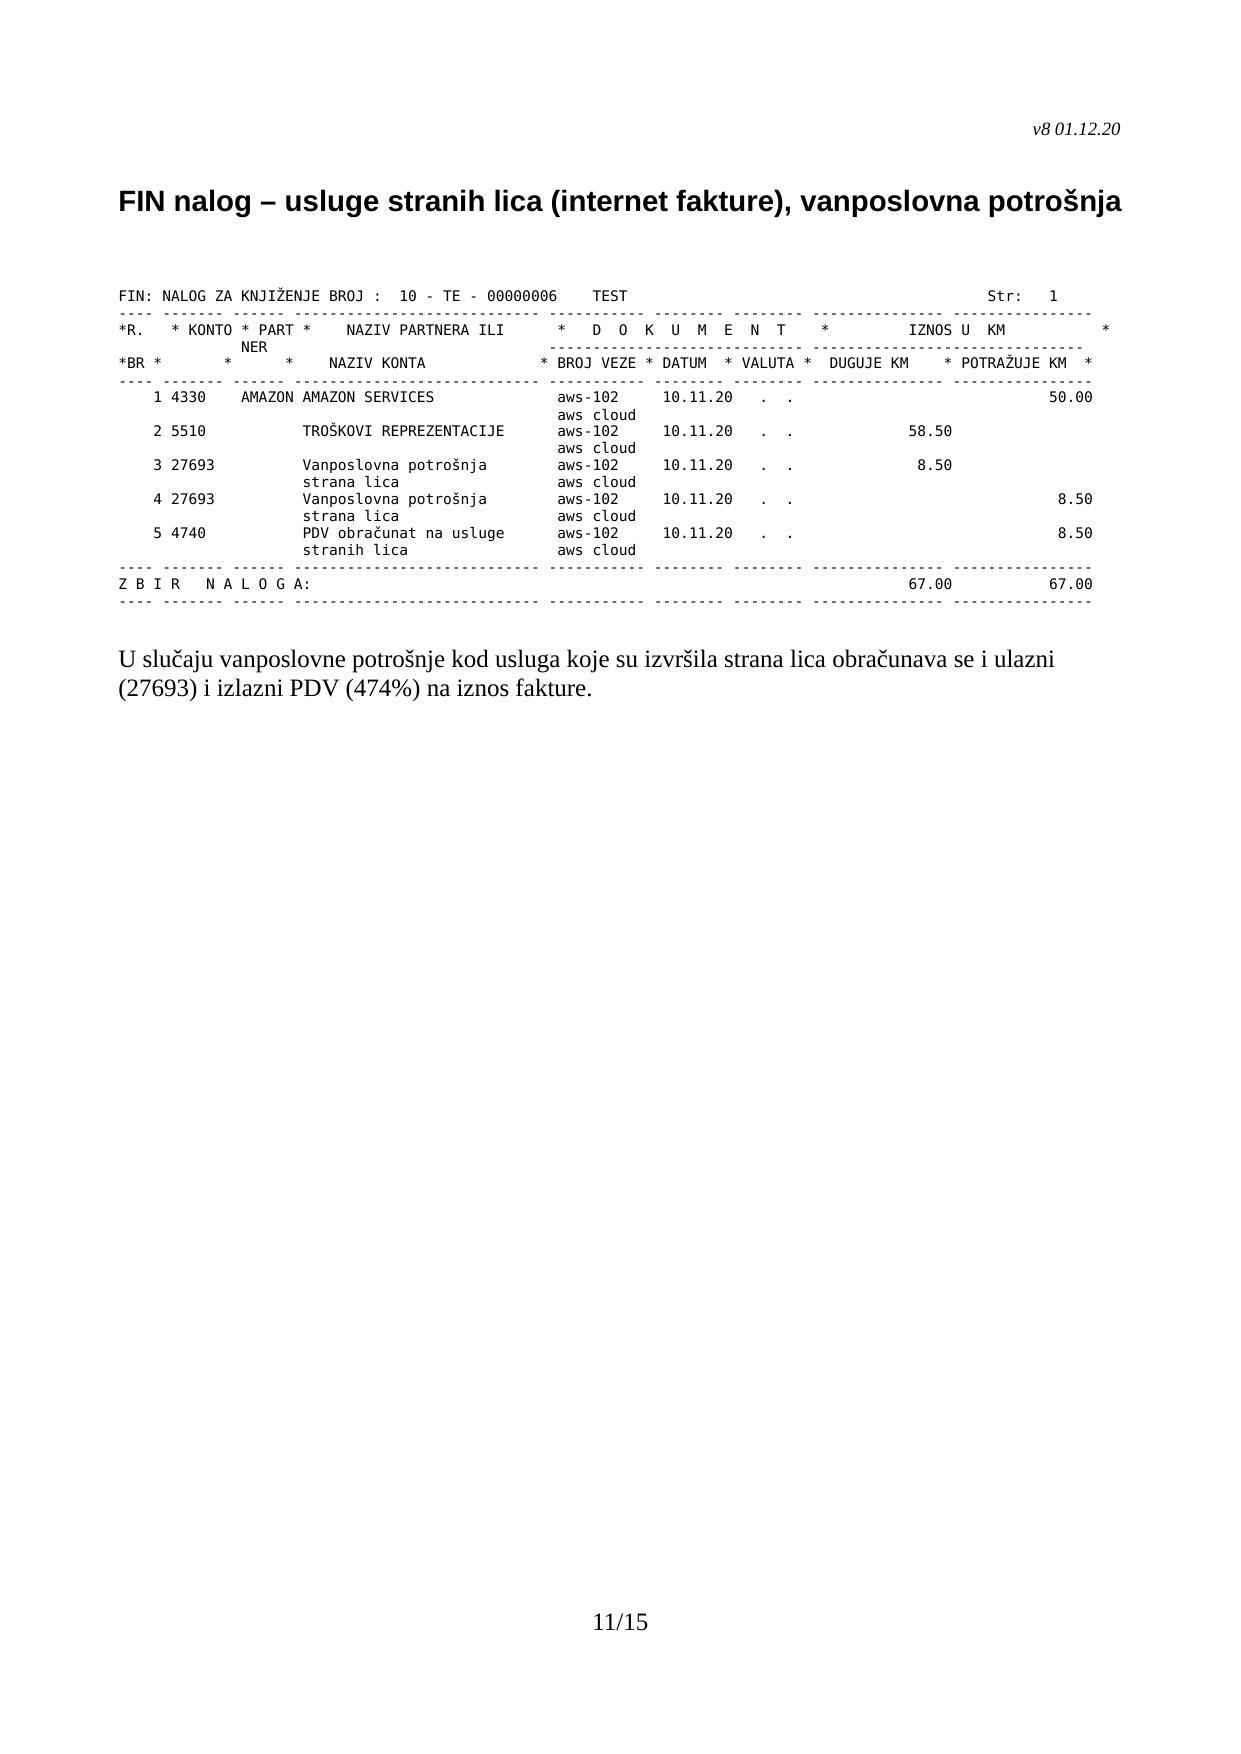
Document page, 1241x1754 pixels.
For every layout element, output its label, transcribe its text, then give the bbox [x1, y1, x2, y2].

text *BR * * * NAZIV KONTA * BROJ VEZE * DATUM * VALUTA * DUGUJE KM * POTRAŽUJE KM * [118, 355, 1122, 372]
text strana lica aws cloud [118, 508, 1122, 525]
text aws cloud [118, 440, 1122, 457]
text 2 5510 TROŠKOVI REPREZENTACIJE aws-102 10.11.20 . . 58.50 [118, 423, 1122, 440]
text aws cloud [118, 406, 1122, 423]
subtitle FIN nalog – usluge stranih lica (internet fakture), vanposlovna potrošnja [118, 184, 1122, 217]
text ---- ------- ------ ---------------------------- ----------- -------- -------- --------------- ---------------- [118, 372, 1122, 389]
text FIN: NALOG ZA KNJIŽENJE BROJ : 10 - TE - 00000006 TEST Str: 1 [118, 287, 1122, 304]
text 1 4330 AMAZON AMAZON SERVICES aws-102 10.11.20 . . 50.00 [118, 389, 1122, 406]
text Z B I R N A L O G A: 67.00 67.00 [118, 576, 1122, 593]
text U slučaju vanposlovne potrošnje kod usluga koje su izvršila strana lica obračunava se i ulazni (27693) i izlazni PDV (474%) na iznos fakture. [118, 644, 1122, 702]
text ---- ------- ------ ---------------------------- ----------- -------- -------- --------------- ---------------- [118, 593, 1122, 610]
text stranih lica aws cloud [118, 542, 1122, 559]
text 5 4740 PDV obračunat na usluge aws-102 10.11.20 . . 8.50 [118, 525, 1122, 542]
text 3 27693 Vanposlovna potrošnja aws-102 10.11.20 . . 8.50 [118, 457, 1122, 474]
text *R. * KONTO * PART * NAZIV PARTNERA ILI * D O K U M E N T * IZNOS U KM * [118, 321, 1122, 338]
text ---- ------- ------ ---------------------------- ----------- -------- -------- --------------- ---------------- [118, 304, 1122, 321]
text strana lica aws cloud [118, 474, 1122, 491]
text ---- ------- ------ ---------------------------- ----------- -------- -------- --------------- ---------------- [118, 559, 1122, 576]
text NER ----------------------------- ------------------------------- [118, 338, 1122, 355]
text 4 27693 Vanposlovna potrošnja aws-102 10.11.20 . . 8.50 [118, 491, 1122, 508]
